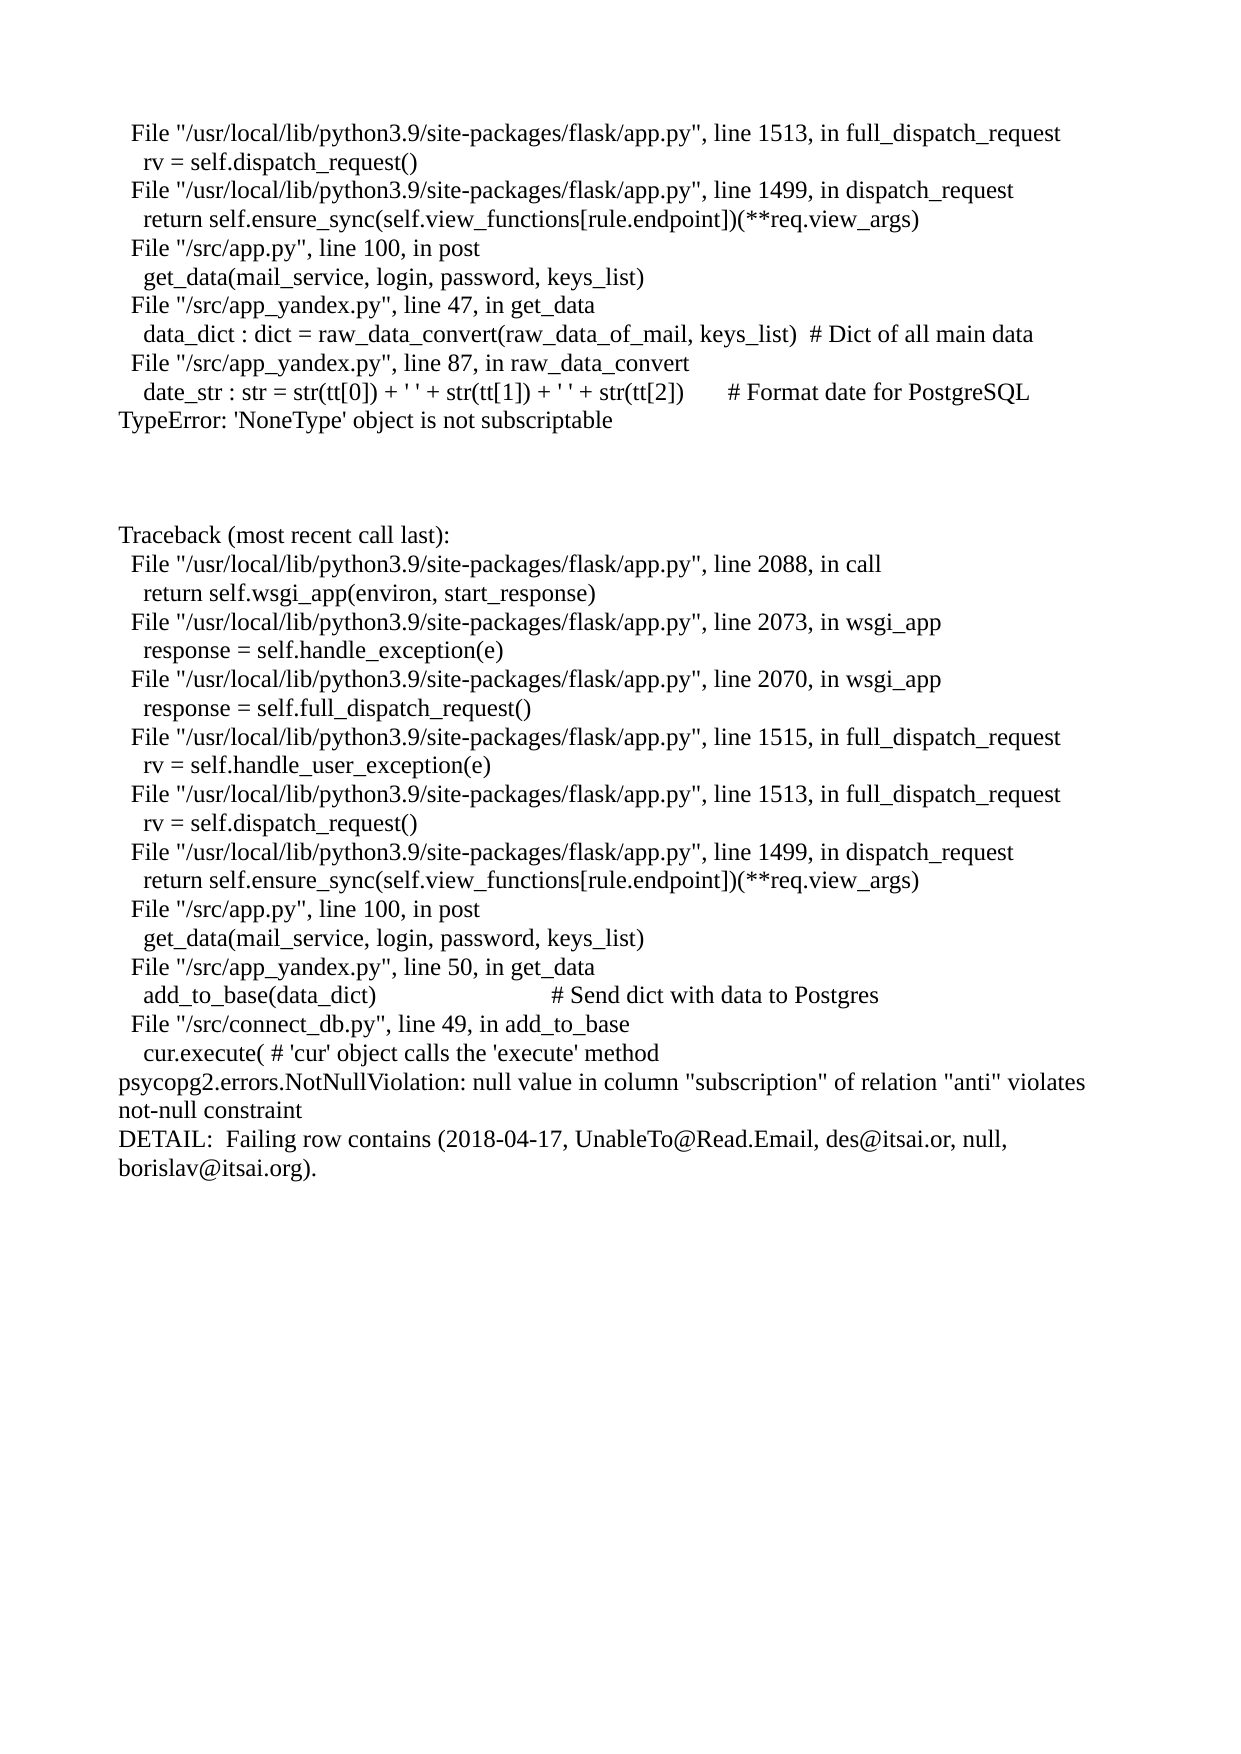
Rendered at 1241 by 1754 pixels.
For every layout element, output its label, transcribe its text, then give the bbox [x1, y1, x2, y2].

text File "/usr/local/lib/python3.9/site-packages/flask/app.py", line 1515, in full_dispatch_request [118, 722, 1122, 751]
text return self.ensure_sync(self.view_functions[rule.endpoint])(**req.view_args) [118, 204, 1122, 233]
text rv = self.dispatch_request() [118, 147, 1122, 176]
text TypeError: 'NoneType' object is not subscriptable [118, 406, 1122, 434]
text date_str : str = str(tt[0]) + ' ' + str(tt[1]) + ' ' + str(tt[2]) # Format date for PostgreSQL [118, 377, 1122, 406]
text File "/usr/local/lib/python3.9/site-packages/flask/app.py", line 1513, in full_dispatch_request [118, 118, 1122, 147]
text rv = self.dispatch_request() [118, 808, 1122, 837]
text File "/usr/local/lib/python3.9/site-packages/flask/app.py", line 2088, in call [118, 549, 1122, 578]
text add_to_base(data_dict) # Send dict with data to Postgres [118, 981, 1122, 1009]
text response = self.handle_exception(e) [118, 636, 1122, 664]
text File "/usr/local/lib/python3.9/site-packages/flask/app.py", line 1499, in dispatch_request [118, 837, 1122, 866]
text return self.wsgi_app(environ, start_response) [118, 578, 1122, 607]
text File "/src/app_yandex.py", line 47, in get_data [118, 291, 1122, 319]
text File "/usr/local/lib/python3.9/site-packages/flask/app.py", line 2073, in wsgi_app [118, 607, 1122, 636]
text File "/src/connect_db.py", line 49, in add_to_base [118, 1009, 1122, 1038]
text File "/src/app_yandex.py", line 50, in get_data [118, 952, 1122, 981]
text File "/src/app.py", line 100, in post [118, 894, 1122, 923]
text get_data(mail_service, login, password, keys_list) [118, 262, 1122, 291]
text rv = self.handle_user_exception(e) [118, 751, 1122, 779]
text File "/usr/local/lib/python3.9/site-packages/flask/app.py", line 2070, in wsgi_app [118, 664, 1122, 693]
text return self.ensure_sync(self.view_functions[rule.endpoint])(**req.view_args) [118, 866, 1122, 894]
text data_dict : dict = raw_data_convert(raw_data_of_mail, keys_list) # Dict of all main data [118, 319, 1122, 348]
text File "/src/app_yandex.py", line 87, in raw_data_convert [118, 348, 1122, 377]
text Traceback (most recent call last): [118, 521, 1122, 549]
text get_data(mail_service, login, password, keys_list) [118, 923, 1122, 952]
text response = self.full_dispatch_request() [118, 693, 1122, 722]
text psycopg2.errors.NotNullViolation: null value in column "subscription" of relation "anti" violates not-null constraint [118, 1067, 1122, 1124]
text File "/usr/local/lib/python3.9/site-packages/flask/app.py", line 1499, in dispatch_request [118, 176, 1122, 204]
text File "/usr/local/lib/python3.9/site-packages/flask/app.py", line 1513, in full_dispatch_request [118, 779, 1122, 808]
text cur.execute( # 'cur' object calls the 'execute' method [118, 1038, 1122, 1067]
text DETAIL: Failing row contains (2018-04-17, UnableTo@Read.Email, des@itsai.or, null, borislav@itsai.org). [118, 1124, 1122, 1182]
text File "/src/app.py", line 100, in post [118, 233, 1122, 262]
